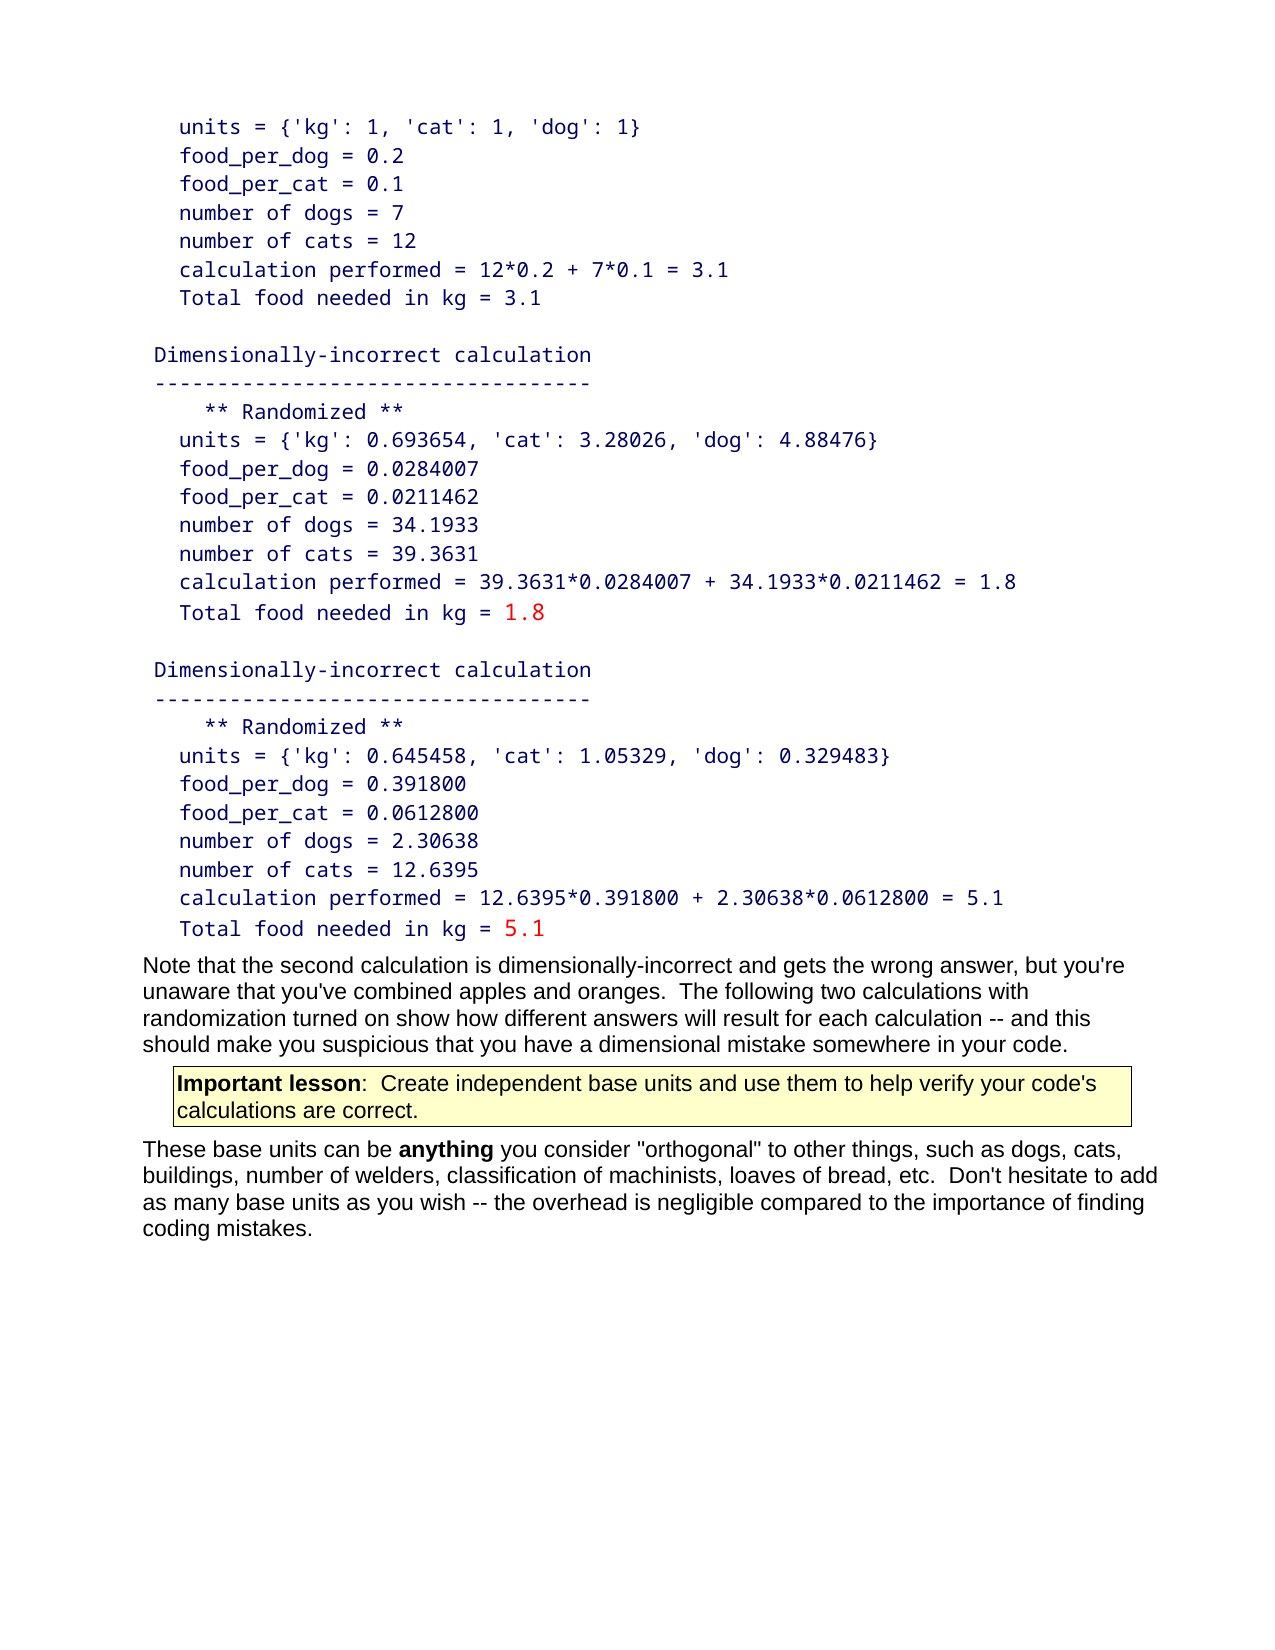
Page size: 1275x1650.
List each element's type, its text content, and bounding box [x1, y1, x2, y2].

text units = {'kg': 1, 'cat': 1, 'dog': 1} [154, 112, 1162, 141]
text units = {'kg': 0.693654, 'cat': 3.28026, 'dog': 4.88476} [154, 425, 1162, 454]
text ----------------------------------- [154, 368, 1162, 397]
text ** Randomized ** [154, 712, 1162, 741]
text units = {'kg': 0.645458, 'cat': 1.05329, 'dog': 0.329483} [154, 741, 1162, 769]
text number of dogs = 2.30638 [154, 826, 1162, 855]
text food_per_dog = 0.2 [154, 141, 1162, 169]
text Total food needed in kg = 3.1 [154, 283, 1162, 312]
text food_per_cat = 0.0211462 [154, 482, 1162, 511]
text number of dogs = 34.1933 [154, 511, 1162, 539]
text Total food needed in kg = 5.1 [154, 912, 1162, 943]
text number of dogs = 7 [154, 198, 1162, 226]
text Total food needed in kg = 1.8 [154, 596, 1162, 627]
text ** Randomized ** [154, 397, 1162, 425]
text food_per_dog = 0.391800 [154, 769, 1162, 798]
text food_per_cat = 0.1 [154, 169, 1162, 198]
text calculation performed = 12*0.2 + 7*0.1 = 3.1 [154, 255, 1162, 283]
text number of cats = 39.3631 [154, 539, 1162, 567]
text calculation performed = 39.3631*0.0284007 + 34.1933*0.0211462 = 1.8 [154, 567, 1162, 596]
text number of cats = 12.6395 [154, 855, 1162, 883]
text Dimensionally-incorrect calculation [154, 656, 1162, 684]
text Dimensionally-incorrect calculation [154, 340, 1162, 368]
text Important lesson: Create independent base units and use them to help verify your code's calculations are correct. [174, 1067, 1131, 1126]
text Note that the second calculation is dimensionally-incorrect and gets the wrong answer, but you're unaware that you've combined apples and oranges. The following two calculations with randomization turned on show how different answers will result for each calculation -- and this should make you suspicious that you have a dimensional mistake somewhere in your code. [142, 952, 1162, 1057]
text These base units can be anything you consider "orthogonal" to other things, such as dogs, cats, buildings, number of welders, classification of machinists, loaves of bread, etc. Don't hesitate to add as many base units as you wish -- the overhead is negligible compared to the importance of finding coding mistakes. [142, 1136, 1162, 1241]
text food_per_cat = 0.0612800 [154, 798, 1162, 826]
text calculation performed = 12.6395*0.391800 + 2.30638*0.0612800 = 5.1 [154, 883, 1162, 912]
text number of cats = 12 [154, 226, 1162, 255]
text ----------------------------------- [154, 684, 1162, 712]
text food_per_dog = 0.0284007 [154, 454, 1162, 482]
